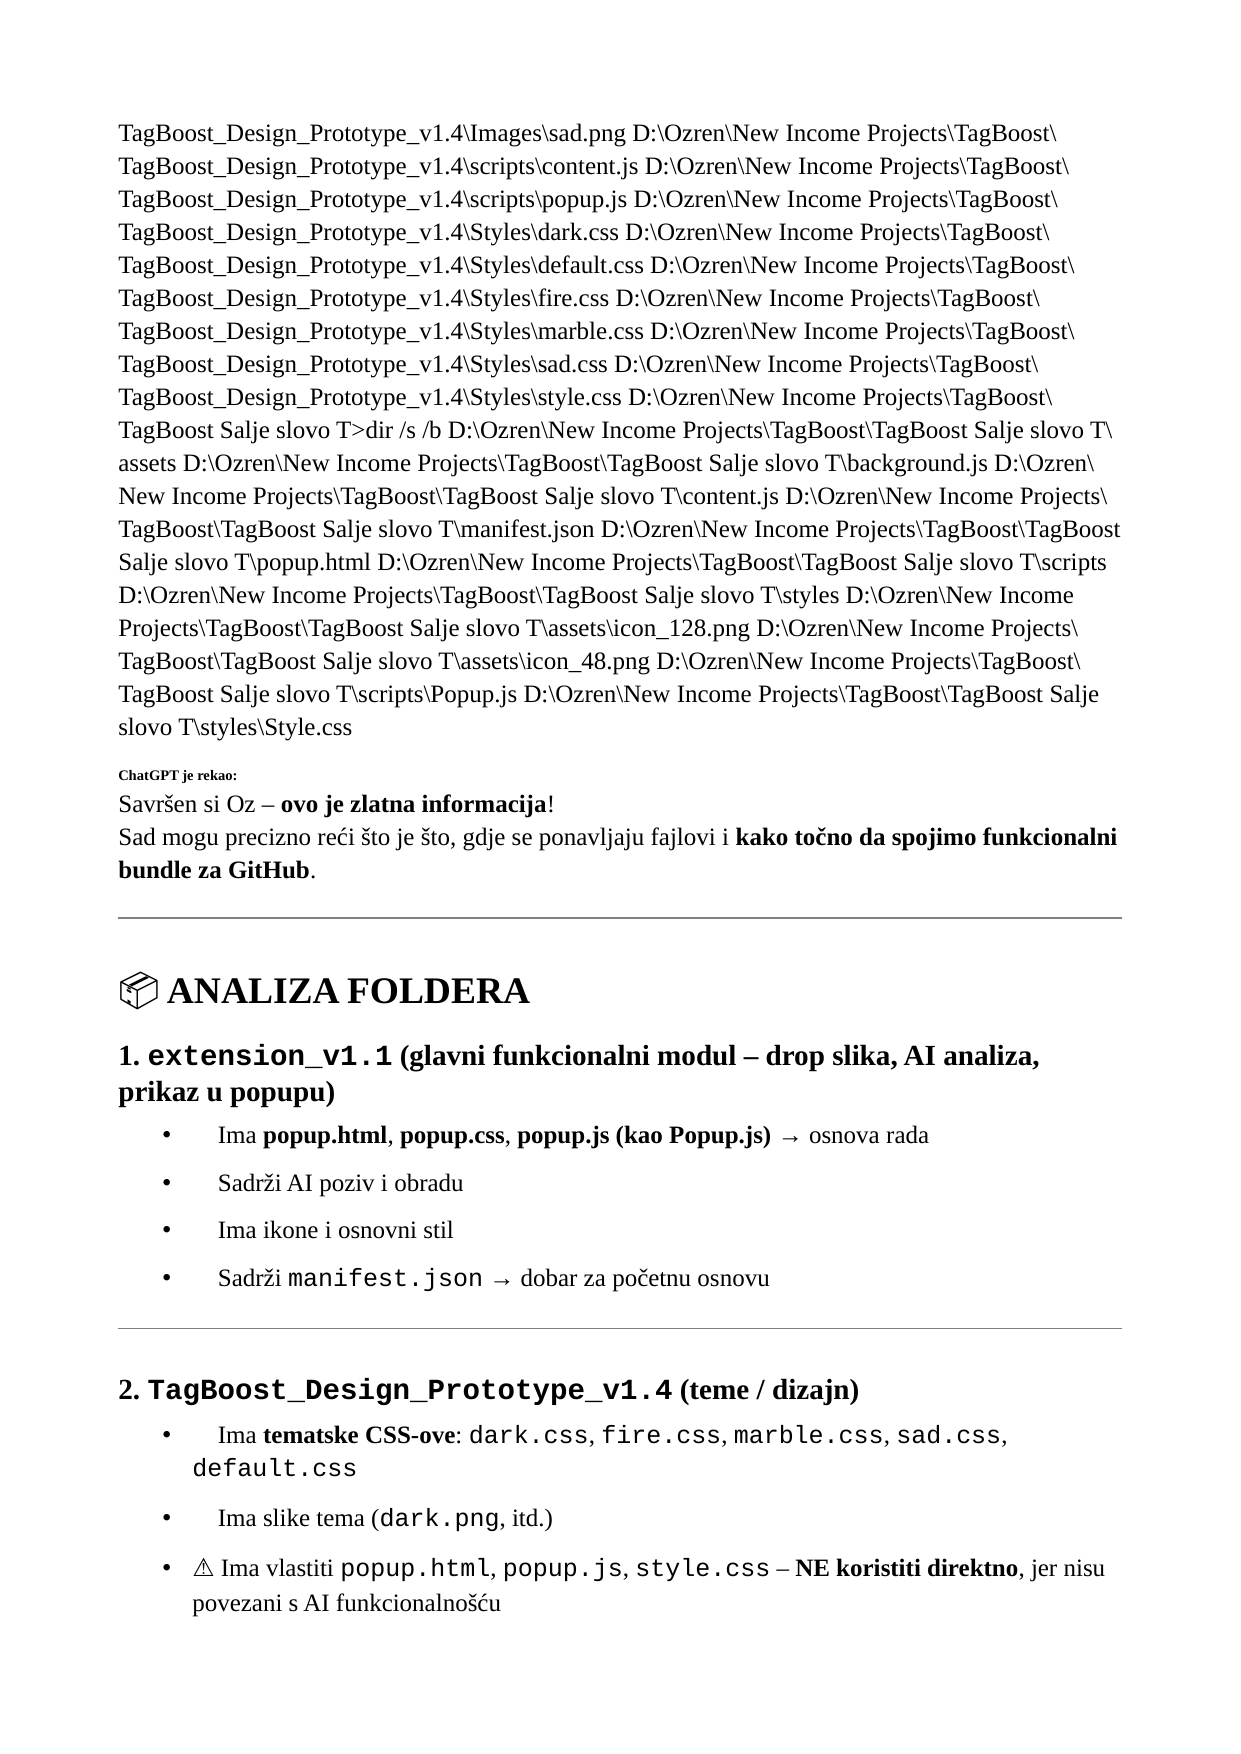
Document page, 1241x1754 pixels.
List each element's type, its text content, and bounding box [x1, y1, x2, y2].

list ✅ Ima popup.html, popup.css, popup.js (kao Popup.js) → osnova rada [162, 1120, 1122, 1149]
list ✅ Ima ikone i osnovni stil [162, 1216, 1122, 1244]
subtitle ChatGPT je rekao: [118, 766, 1122, 783]
text TagBoost_Design_Prototype_v1.4\Images\sad.png D:\Ozren\New Income Projects\TagBoost\TagBoost_Design_Prototype_v1.4\scripts\content.js D:\Ozren\New Income Projects\TagBoost\TagBoost_Design_Prototype_v1.4\scripts\popup.js D:\Ozren\New Income Projects\TagBoost\TagBoost_Design_Prototype_v1.4\Styles\dark.css D:\Ozren\New Income Projects\TagBoost\TagBoost_Design_Prototype_v1.4\Styles\default.css D:\Ozren\New Income Projects\TagBoost\TagBoost_Design_Prototype_v1.4\Styles\fire.css D:\Ozren\New Income Projects\TagBoost\TagBoost_Design_Prototype_v1.4\Styles\marble.css D:\Ozren\New Income Projects\TagBoost\TagBoost_Design_Prototype_v1.4\Styles\sad.css D:\Ozren\New Income Projects\TagBoost\TagBoost_Design_Prototype_v1.4\Styles\style.css D:\Ozren\New Income Projects\TagBoost\TagBoost Salje slovo T>dir /s /b D:\Ozren\New Income Projects\TagBoost\TagBoost Salje slovo T\assets D:\Ozren\New Income Projects\TagBoost\TagBoost Salje slovo T\background.js D:\Ozren\New Income Projects\TagBoost\TagBoost Salje slovo T\content.js D:\Ozren\New Income Projects\TagBoost\TagBoost Salje slovo T\manifest.json D:\Ozren\New Income Projects\TagBoost\TagBoost Salje slovo T\popup.html D:\Ozren\New Income Projects\TagBoost\TagBoost Salje slovo T\scripts D:\Ozren\New Income Projects\TagBoost\TagBoost Salje slovo T\styles D:\Ozren\New Income Projects\TagBoost\TagBoost Salje slovo T\assets\icon_128.png D:\Ozren\New Income Projects\TagBoost\TagBoost Salje slovo T\assets\icon_48.png D:\Ozren\New Income Projects\TagBoost\TagBoost Salje slovo T\scripts\Popup.js D:\Ozren\New Income Projects\TagBoost\TagBoost Salje slovo T\styles\Style.css [118, 118, 1122, 741]
subtitle 2. TagBoost_Design_Prototype_v1.4 (teme / dizajn) [118, 1372, 1122, 1408]
subtitle 1. extension_v1.1 (glavni funkcionalni modul – drop slika, AI analiza, prikaz u popupu) [118, 1038, 1122, 1108]
list ✅ Ima slike tema (dark.png, itd.) [162, 1503, 1122, 1533]
text Savršen si Oz – ovo je zlatna informacija! 💾💡 Sad mogu precizno reći što je što, gdje se ponavljaju fajlovi i kako točno da spojimo funkcionalni bundle za GitHub. [118, 789, 1122, 884]
list ✅ Ima tematske CSS-ove: dark.css, fire.css, marble.css, sad.css, default.css [162, 1421, 1122, 1484]
list ⚠️ Ima vlastiti popup.html, popup.js, style.css – NE koristiti direktno, jer nisu povezani s AI funkcionalnošću [162, 1553, 1122, 1617]
list ✅ Sadrži manifest.json → dobar za početnu osnovu [162, 1263, 1122, 1294]
list ✅ Sadrži AI poziv i obradu [162, 1168, 1122, 1197]
subtitle 📦 ANALIZA FOLDERA [118, 968, 1122, 1011]
